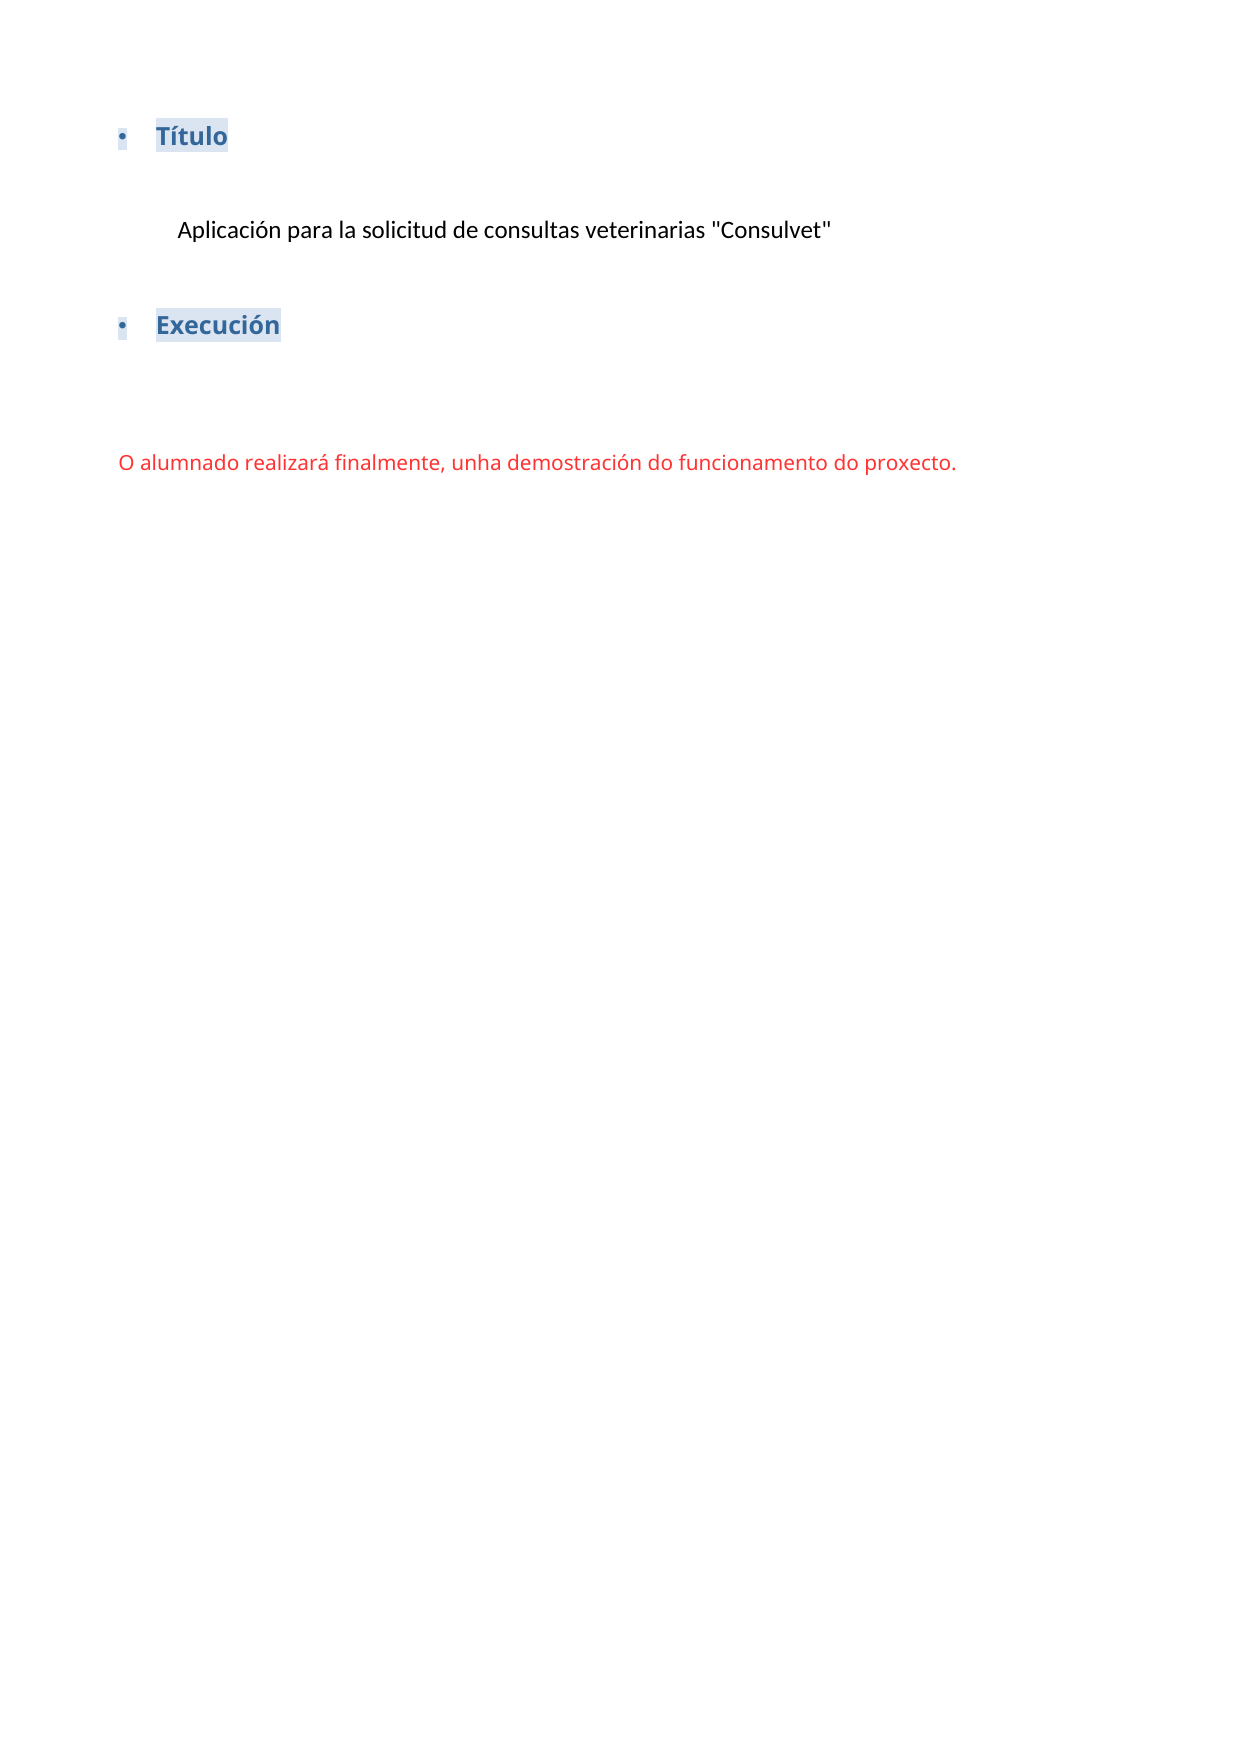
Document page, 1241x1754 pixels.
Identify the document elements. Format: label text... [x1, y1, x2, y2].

list Título [118, 118, 1122, 152]
list Execución [118, 308, 1122, 342]
list Aplicación para la solicitud de consultas veterinarias "Consulvet" [118, 215, 1122, 245]
text O alumnado realizará finalmente, unha demostración do funcionamento do proxecto. [118, 448, 1122, 476]
